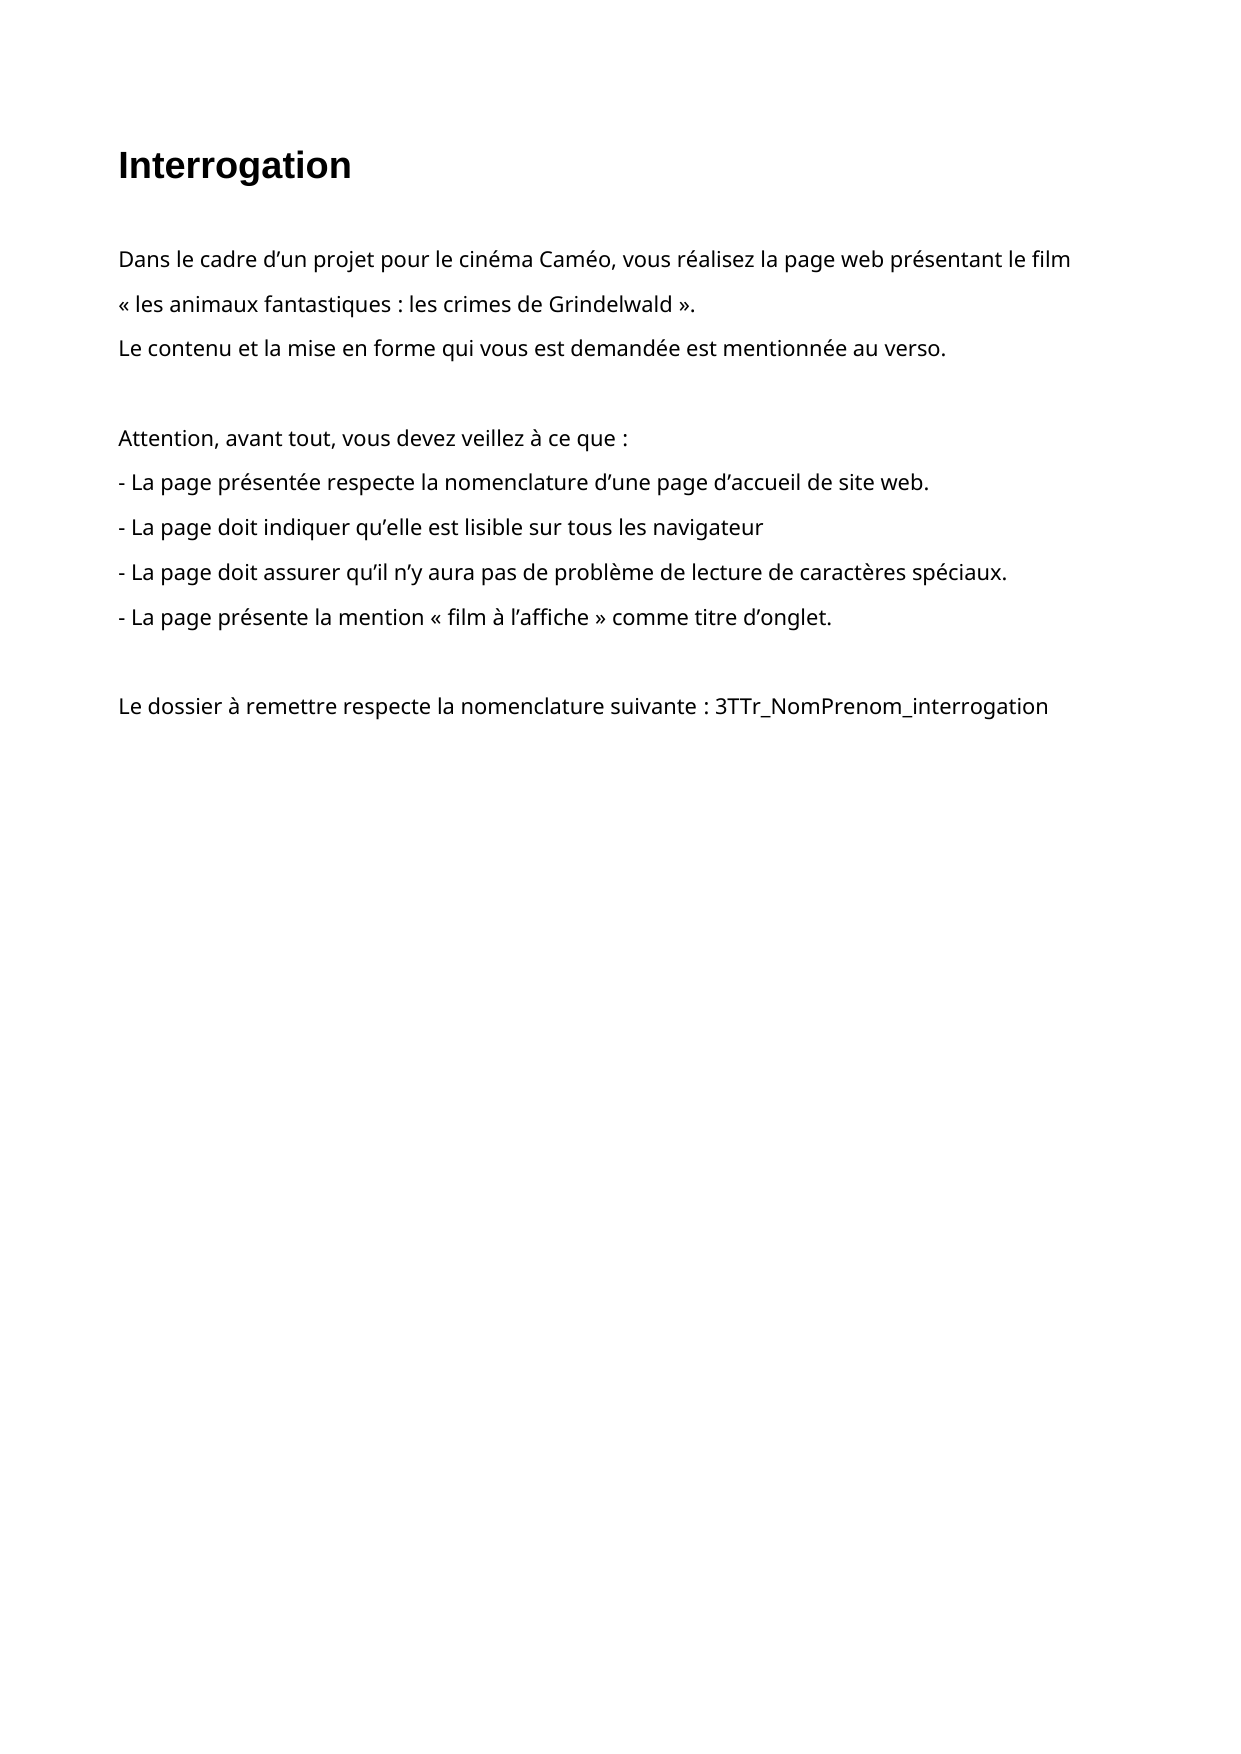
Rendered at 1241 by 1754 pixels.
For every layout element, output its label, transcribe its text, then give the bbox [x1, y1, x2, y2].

text - La page présente la mention « film à l’affiche » comme titre d’onglet. [118, 601, 1122, 631]
text Dans le cadre d’un projet pour le cinéma Caméo, vous réalisez la page web présentant le film « les animaux fantastiques : les crimes de Grindelwald ». Le contenu et la mise en forme qui vous est demandée est mentionnée au verso. [118, 244, 1122, 363]
subtitle Interrogation [118, 143, 1122, 187]
text Le dossier à remettre respecte la nomenclature suivante : 3TTr_NomPrenom_interrogation [118, 691, 1122, 721]
text - La page présentée respecte la nomenclature d’une page d’accueil de site web. - La page doit indiquer qu’elle est lisible sur tous les navigateur - La page doit assurer qu’il n’y aura pas de problème de lecture de caractères spéciaux. [118, 467, 1122, 587]
text Attention, avant tout, vous devez veillez à ce que : [118, 423, 1122, 452]
